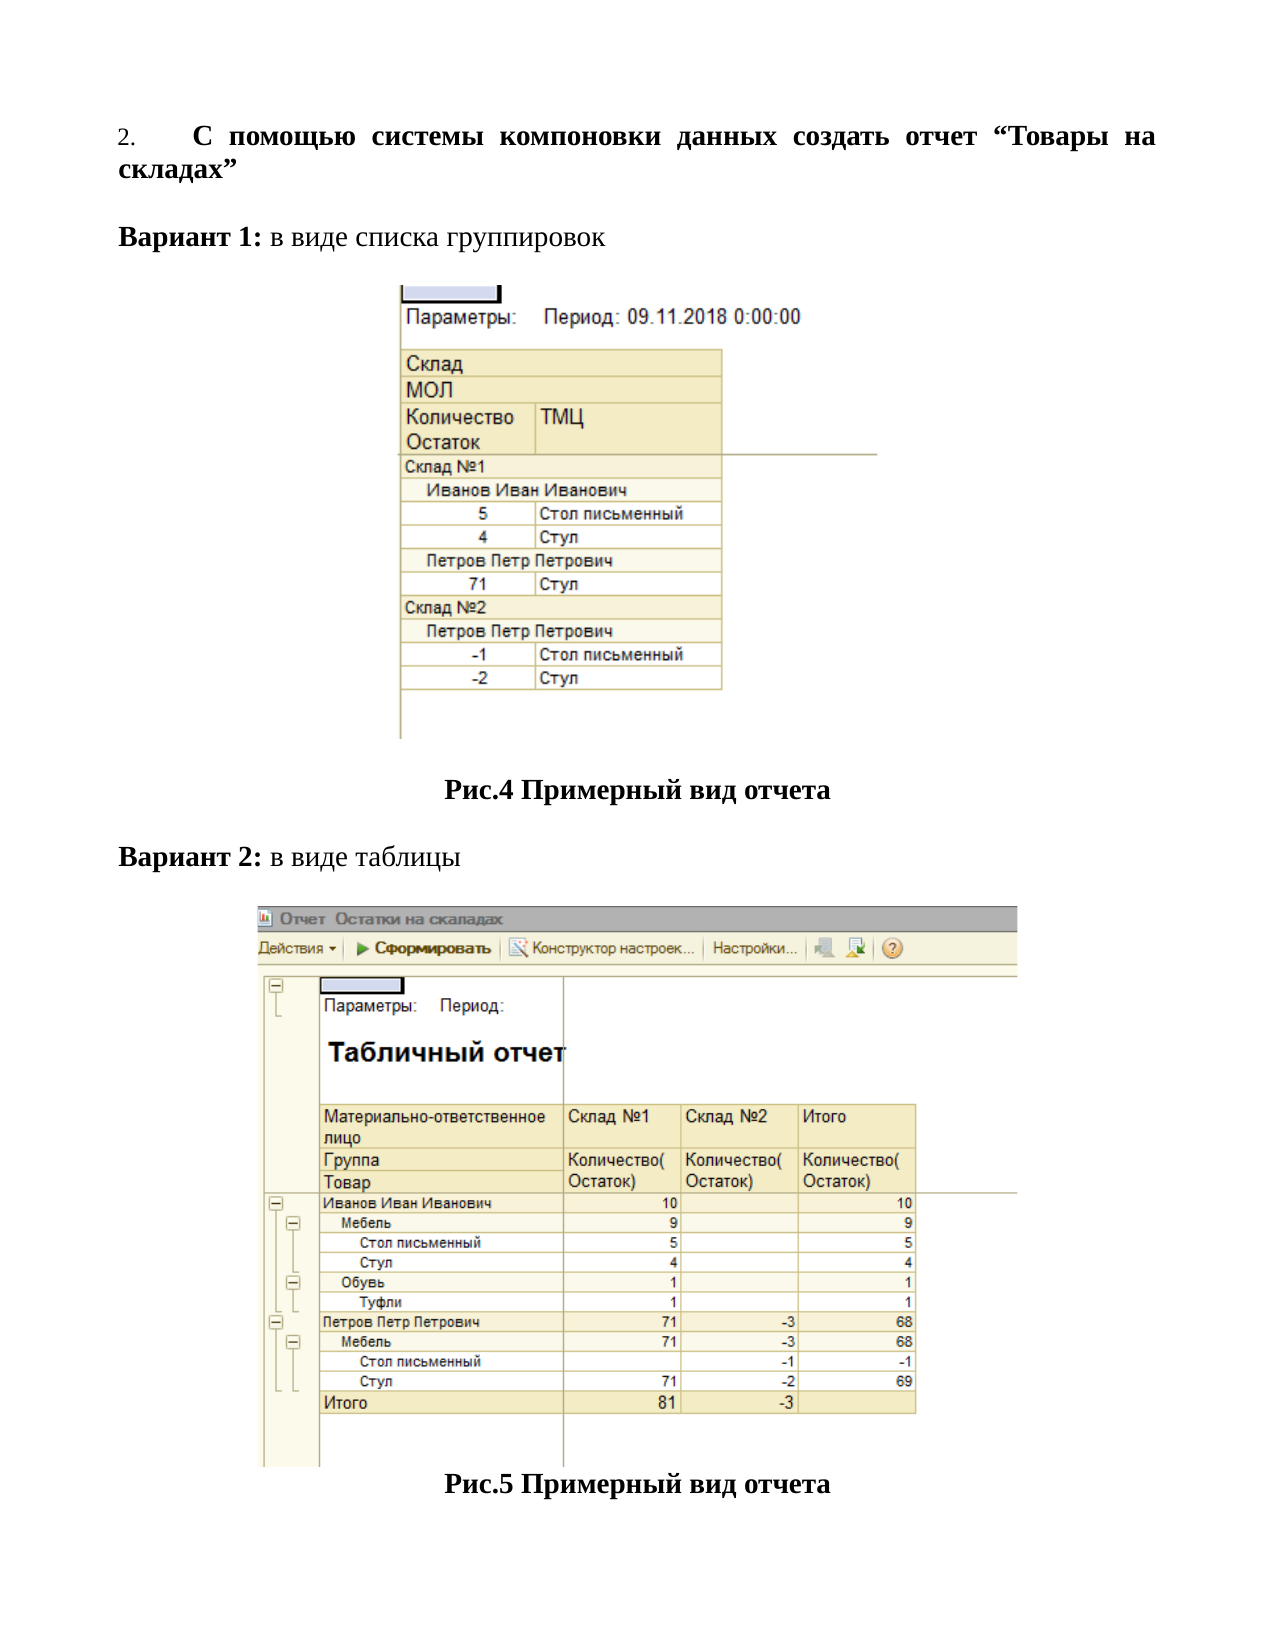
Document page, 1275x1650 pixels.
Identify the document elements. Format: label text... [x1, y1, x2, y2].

text Вариант 2: в виде таблицы [118, 839, 1157, 873]
text Рис.4 Примерный вид отчета [118, 772, 1157, 806]
list С помощью системы компоновки данных создать отчет “Товары на складах” [117, 118, 1157, 185]
text Рис.5 Примерный вид отчета [118, 1466, 1157, 1500]
text Вариант 1: в виде списка группировок [118, 219, 1157, 252]
